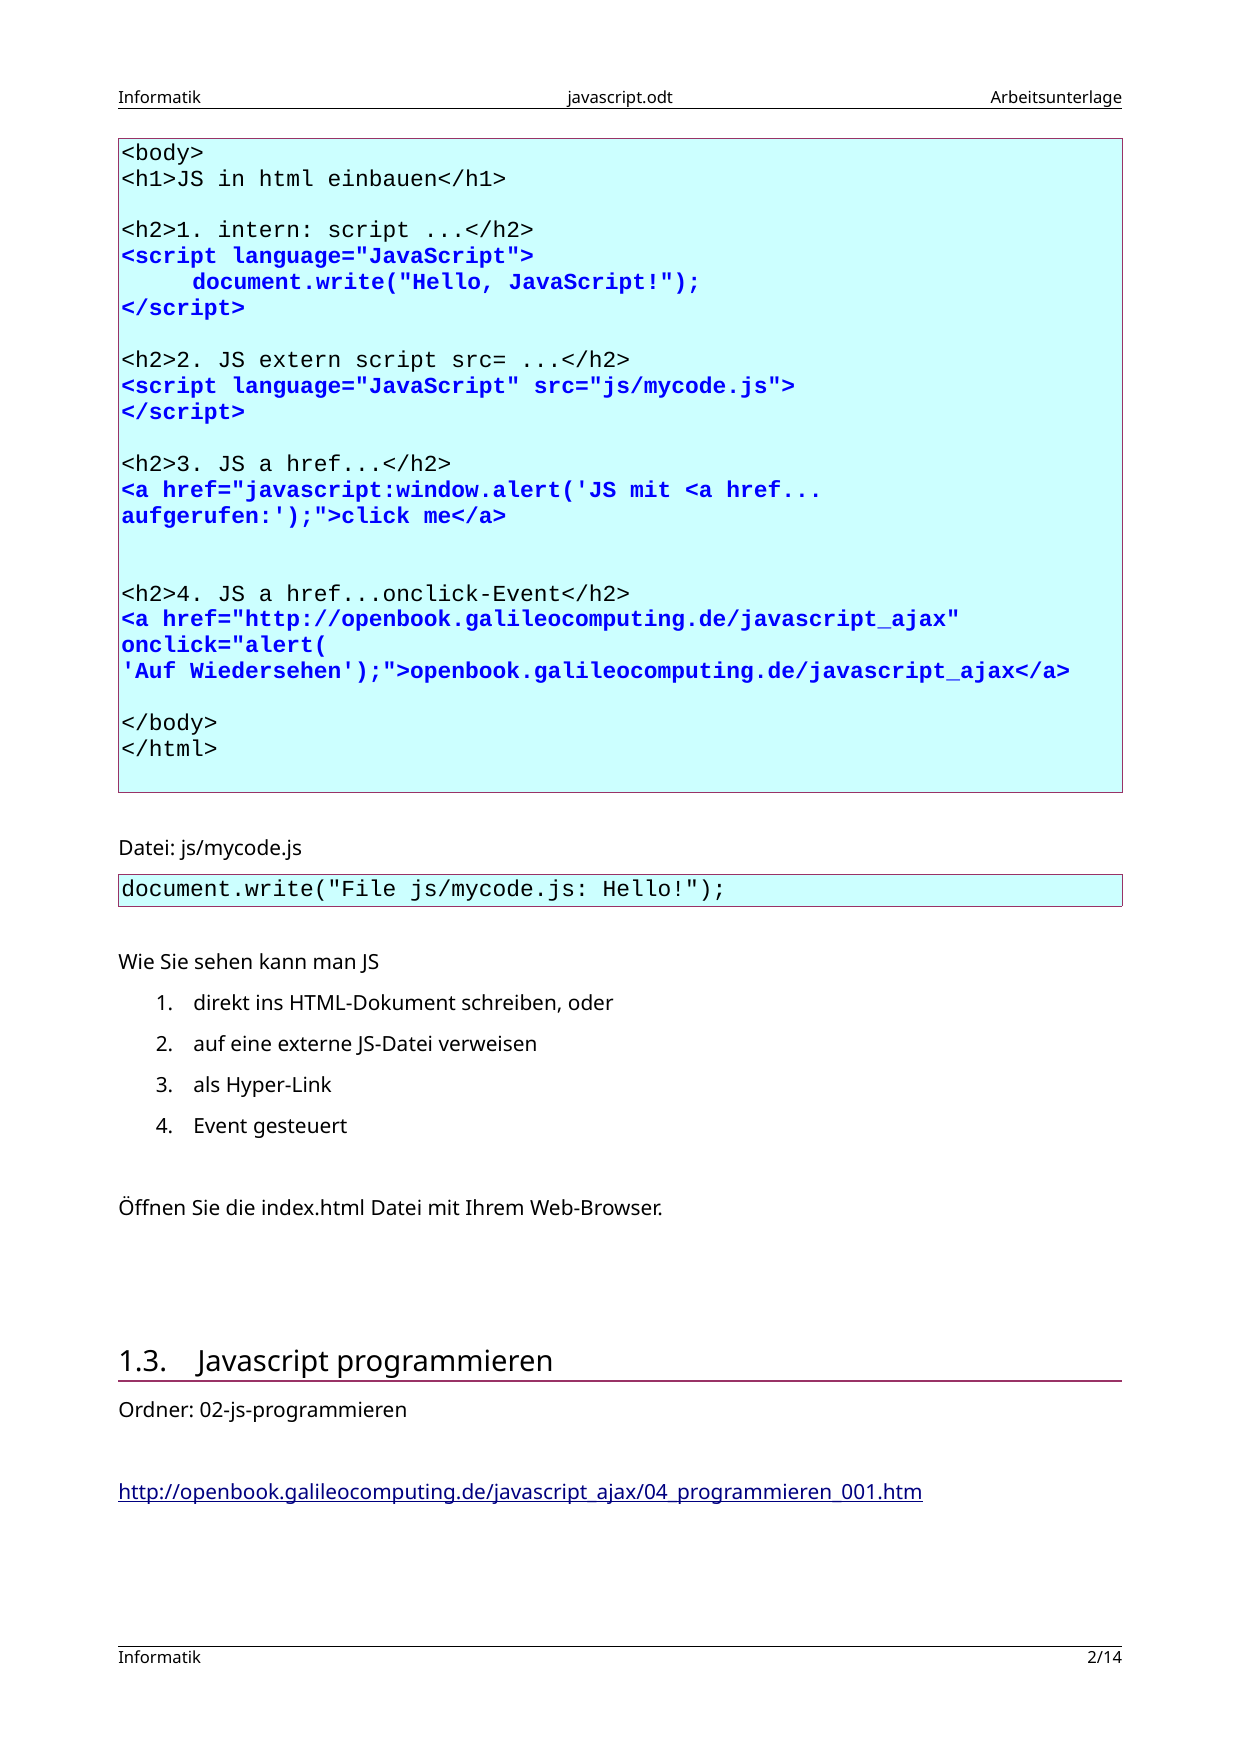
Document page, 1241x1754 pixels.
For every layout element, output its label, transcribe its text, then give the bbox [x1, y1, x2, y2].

text <h2>2. JS extern script src= ...</h2> [119, 345, 1122, 371]
text <h2>1. intern: script ...</h2> [119, 216, 1122, 242]
text </body> [119, 708, 1122, 734]
text http://openbook.galileocomputing.de/javascript_ajax/04_programmieren_001.htm [118, 1477, 1122, 1505]
text <script language="JavaScript" src="js/mycode.js"> [119, 371, 1122, 397]
text <h2>4. JS a href...onclick-Event</h2> [119, 579, 1122, 605]
text Ordner: 02-js-programmieren [118, 1395, 1122, 1423]
text </script> [119, 397, 1122, 423]
text document.write("File js/mycode.js: Hello!"); [119, 875, 1122, 906]
text </script> [119, 293, 1122, 319]
text <a href="http://openbook.galileocomputing.de/javascript_ajax" onclick="alert( [119, 605, 1122, 657]
text Datei: js/mycode.js [118, 833, 1122, 862]
text </html> [119, 734, 1122, 760]
list direkt ins HTML-Dokument schreiben, oder [156, 988, 1122, 1017]
text <script language="JavaScript"> [119, 242, 1122, 268]
list auf eine externe JS-Datei verweisen [156, 1029, 1122, 1057]
subtitle Javascript programmieren [118, 1341, 1122, 1380]
text Wie Sie sehen kann man JS [118, 947, 1122, 976]
list als Hyper-Link [156, 1070, 1122, 1098]
text <body> [119, 139, 1122, 164]
text 'Auf Wiedersehen');">openbook.galileocomputing.de/javascript_ajax</a> [119, 657, 1122, 683]
text Öffnen Sie die index.html Datei mit Ihrem Web-Browser. [118, 1193, 1122, 1221]
text <h1>JS in html einbauen</h1> [119, 164, 1122, 190]
text <a href="javascript:window.alert('JS mit <a href... aufgerufen:');">click me</a> [119, 475, 1122, 527]
list Event gesteuert [156, 1111, 1122, 1139]
text document.write("Hello, JavaScript!"); [119, 268, 1122, 293]
text <h2>3. JS a href...</h2> [119, 449, 1122, 475]
